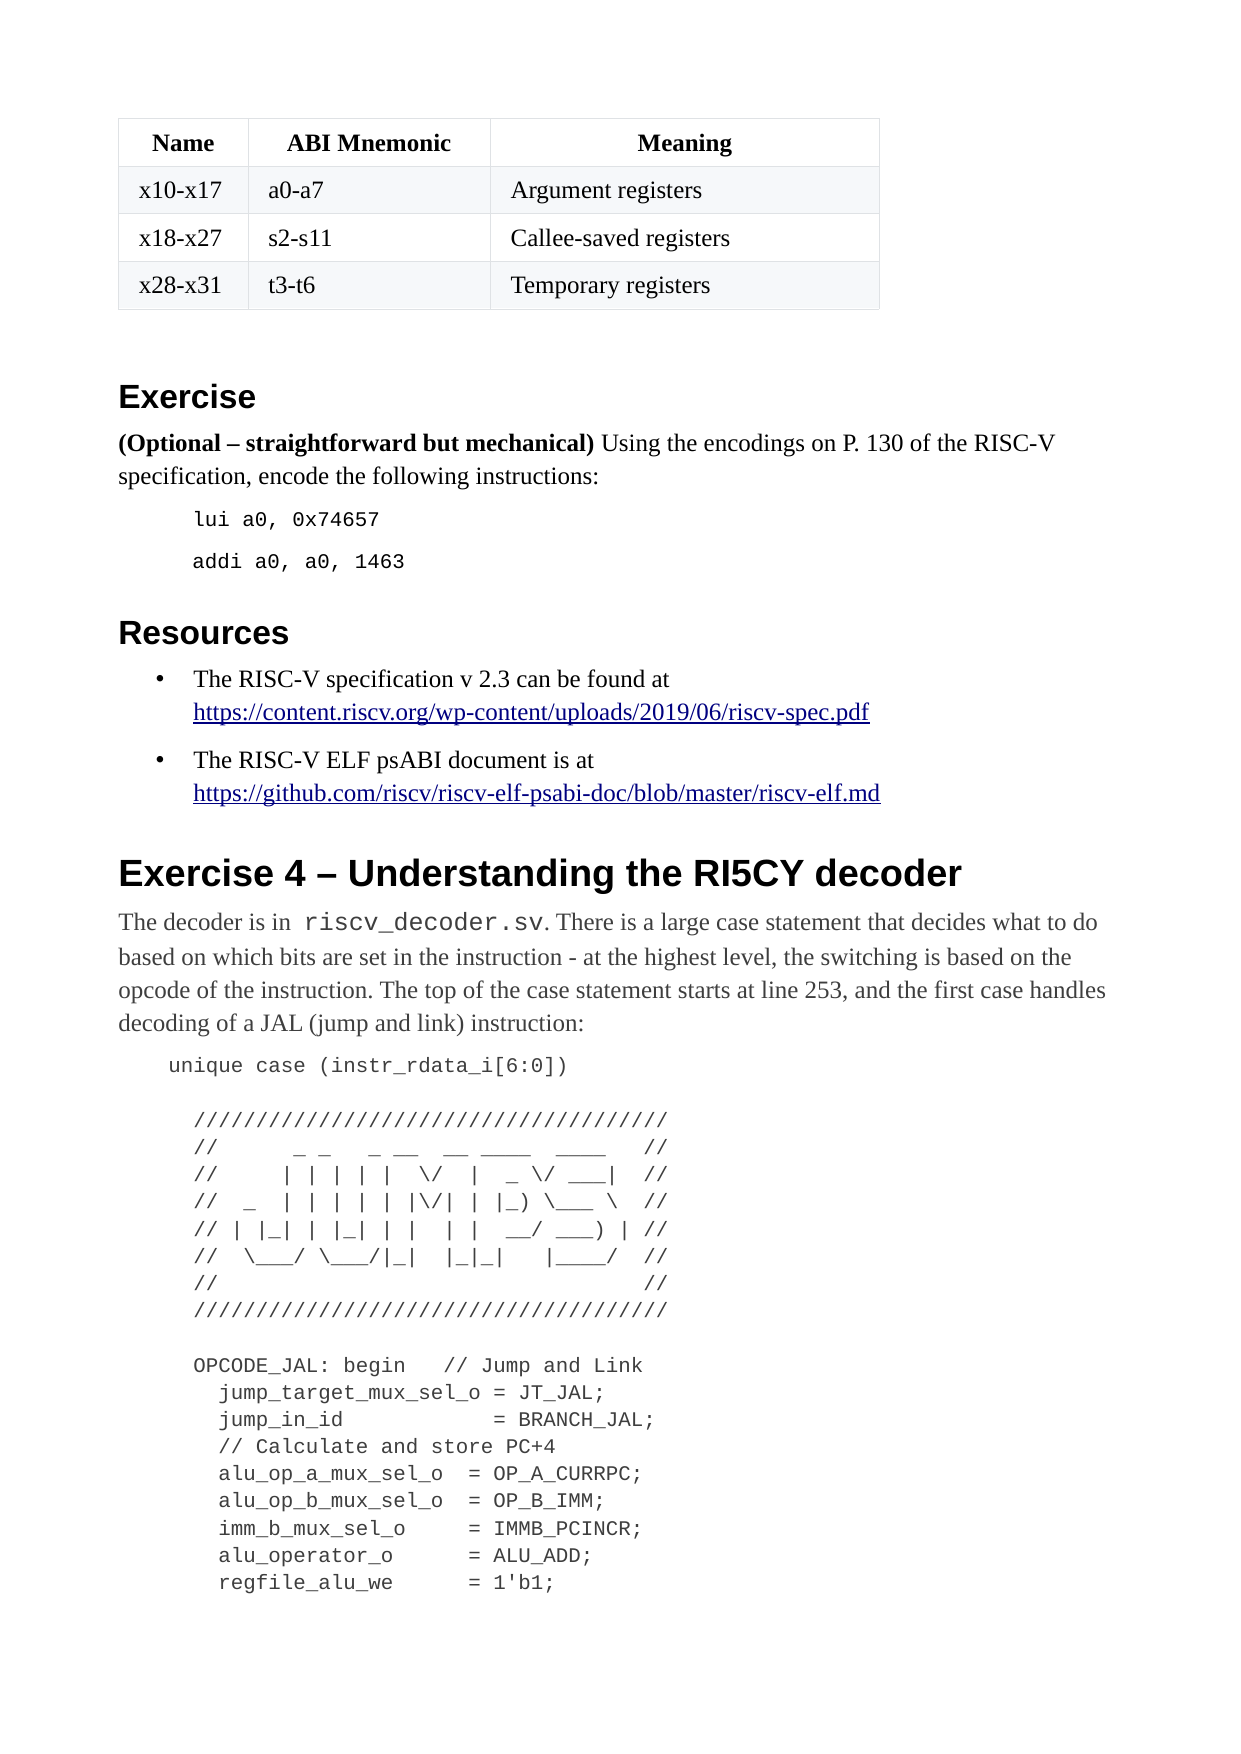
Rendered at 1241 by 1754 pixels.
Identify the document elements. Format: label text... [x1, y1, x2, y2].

subtitle Resources [118, 613, 1122, 652]
table_cell Temporary registers [491, 262, 879, 308]
table_cell x28-x31 [119, 262, 248, 308]
table_cell s2-s11 [249, 214, 490, 261]
table_cell x10-x17 [119, 167, 248, 213]
table_cell Callee-saved registers [491, 214, 879, 261]
table_cell Argument registers [491, 167, 879, 213]
table_header Meaning [491, 119, 879, 166]
table_header Name [119, 119, 248, 166]
text unique case (instr_rdata_i[6:0]) ////////////////////////////////////// // _ _ _ __ __ ____ ____ // // | | | | | \/ | _ \/ ___| // // _ | | | | | |\/| | |_) \___ \ // // | |_| | |_| | | | | __/ ___) | // // \___/ \___/|_| |_|_| |____/ // // // ////////////////////////////////////// OPCODE_JAL: begin // Jump and Link jump_target_mux_sel_o = JT_JAL; jump_in_id = BRANCH_JAL; // Calculate and store PC+4 alu_op_a_mux_sel_o = OP_A_CURRPC; alu_op_b_mux_sel_o = OP_B_IMM; imm_b_mux_sel_o = IMMB_PCINCR; alu_operator_o = ALU_ADD; regfile_alu_we = 1'b1; [118, 1056, 1122, 1596]
text addi a0, a0, 1463 [118, 551, 1122, 574]
list The RISC-V ELF psABI document is at https://github.com/riscv/riscv-elf-psabi-doc/blob/master/riscv-elf.md [156, 745, 1122, 807]
table_cell a0-a7 [249, 167, 490, 213]
subtitle Exercise 4 – Understanding the RI5CY decoder [118, 851, 1122, 894]
table_cell t3-t6 [249, 262, 490, 308]
text The decoder is in riscv_decoder.sv. There is a large case statement that decides what to do based on which bits are set in the instruction - at the highest level, the switching is based on the opcode of the instruction. The top of the case statement starts at line 253, and the first case handles decoding of a JAL (jump and link) instruction: [118, 907, 1122, 1037]
table_cell x18-x27 [119, 214, 248, 261]
subtitle Exercise [118, 377, 1122, 416]
table_header ABI Mnemonic [249, 119, 490, 166]
list The RISC-V specification v 2.3 can be found at https://content.riscv.org/wp-content/uploads/2019/06/riscv-spec.pdf [156, 664, 1122, 726]
text lui a0, 0x74657 [118, 509, 1122, 532]
text (Optional – straightforward but mechanical) Using the encodings on P. 130 of the RISC-V specification, encode the following instructions: [118, 428, 1122, 490]
